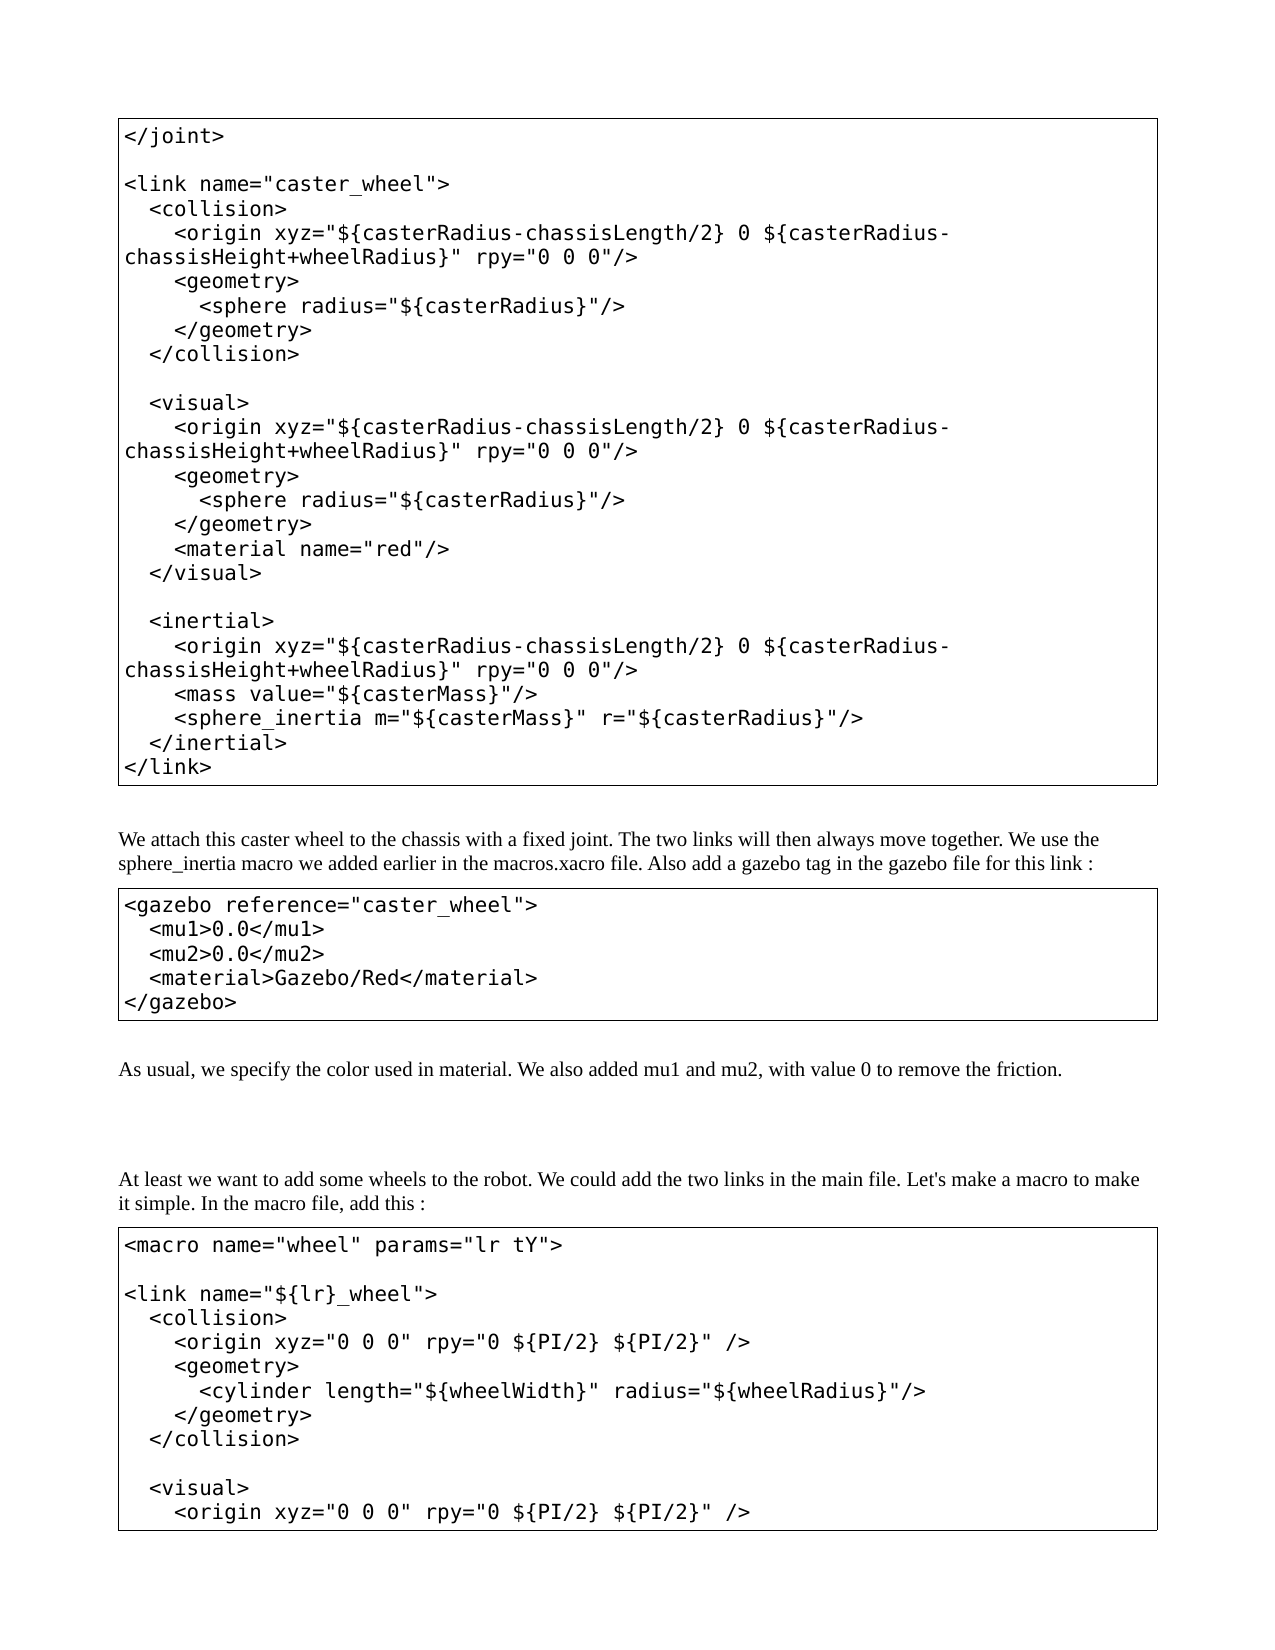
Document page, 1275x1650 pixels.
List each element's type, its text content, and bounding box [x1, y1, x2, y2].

table_header <gazebo reference="caster_wheel"> <mu1>0.0</mu1> <mu2>0.0</mu2> <material>Gazebo/Red</material> </gazebo> [119, 889, 1157, 1020]
table_header <macro name="wheel" params="lr tY"> <link name="${lr}_wheel"> <collision> <origin xyz="0 0 0" rpy="0 ${PI/2} ${PI/2}" /> <geometry> <cylinder length="${wheelWidth}" radius="${wheelRadius}"/> </geometry> </collision> <visual> <origin xyz="0 0 0" rpy="0 ${PI/2} ${PI/2}" /> [119, 1228, 1157, 1530]
text At least we want to add some wheels to the robot. We could add the two links in the main file. Let's make a macro to make it simple. In the macro file, add this : [118, 1167, 1157, 1215]
text We attach this caster wheel to the chassis with a fixed joint. The two links will then always move together. We use the sphere_inertia macro we added earlier in the macros.xacro file. Also add a gazebo tag in the gazebo file for this link : [118, 827, 1157, 875]
text As usual, we specify the color used in material. We also added mu1 and mu2, with value 0 to remove the friction. [118, 1057, 1157, 1081]
table_header </joint> <link name="caster_wheel"> <collision> <origin xyz="${casterRadius-chassisLength/2} 0 ${casterRadius-chassisHeight+wheelRadius}" rpy="0 0 0"/> <geometry> <sphere radius="${casterRadius}"/> </geometry> </collision> <visual> <origin xyz="${casterRadius-chassisLength/2} 0 ${casterRadius-chassisHeight+wheelRadius}" rpy="0 0 0"/> <geometry> <sphere radius="${casterRadius}"/> </geometry> <material name="red"/> </visual> <inertial> <origin xyz="${casterRadius-chassisLength/2} 0 ${casterRadius-chassisHeight+wheelRadius}" rpy="0 0 0"/> <mass value="${casterMass}"/> <sphere_inertia m="${casterMass}" r="${casterRadius}"/> </inertial> </link> [119, 119, 1157, 785]
